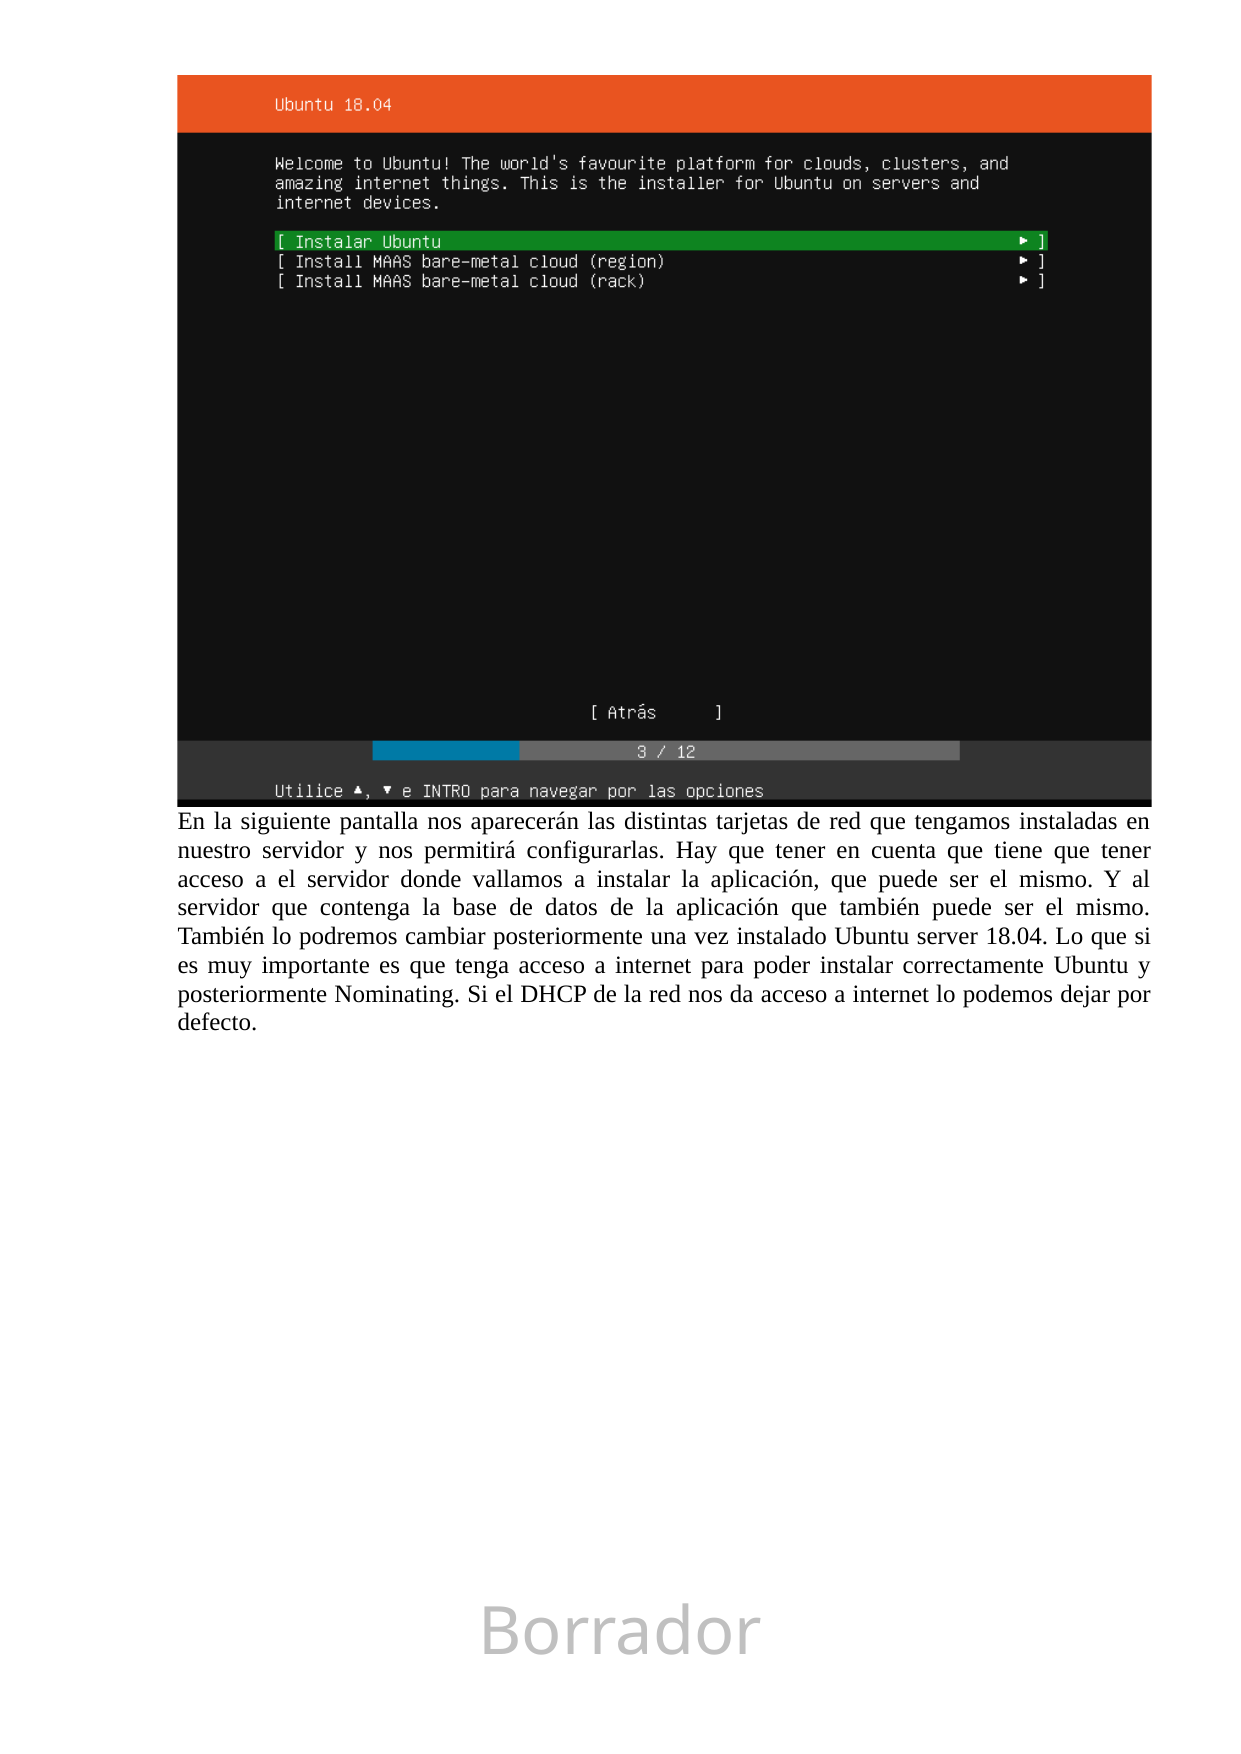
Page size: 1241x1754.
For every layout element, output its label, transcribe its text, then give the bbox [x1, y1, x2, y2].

text En la siguiente pantalla nos aparecerán las distintas tarjetas de red que tengamos instaladas en nuestro servidor y nos permitirá configurarlas. Hay que tener en cuenta que tiene que tener acceso a el servidor donde vallamos a instalar la aplicación, que puede ser el mismo. Y al servidor que contenga la base de datos de la aplicación que también puede ser el mismo. También lo podremos cambiar posteriormente una vez instalado Ubuntu server 18.04. Lo que si es muy importante es que tenga acceso a internet para poder instalar correctamente Ubuntu y posteriormente Nominating. Si el DHCP de la red nos da acceso a internet lo podemos dejar por defecto. [177, 807, 1152, 1036]
